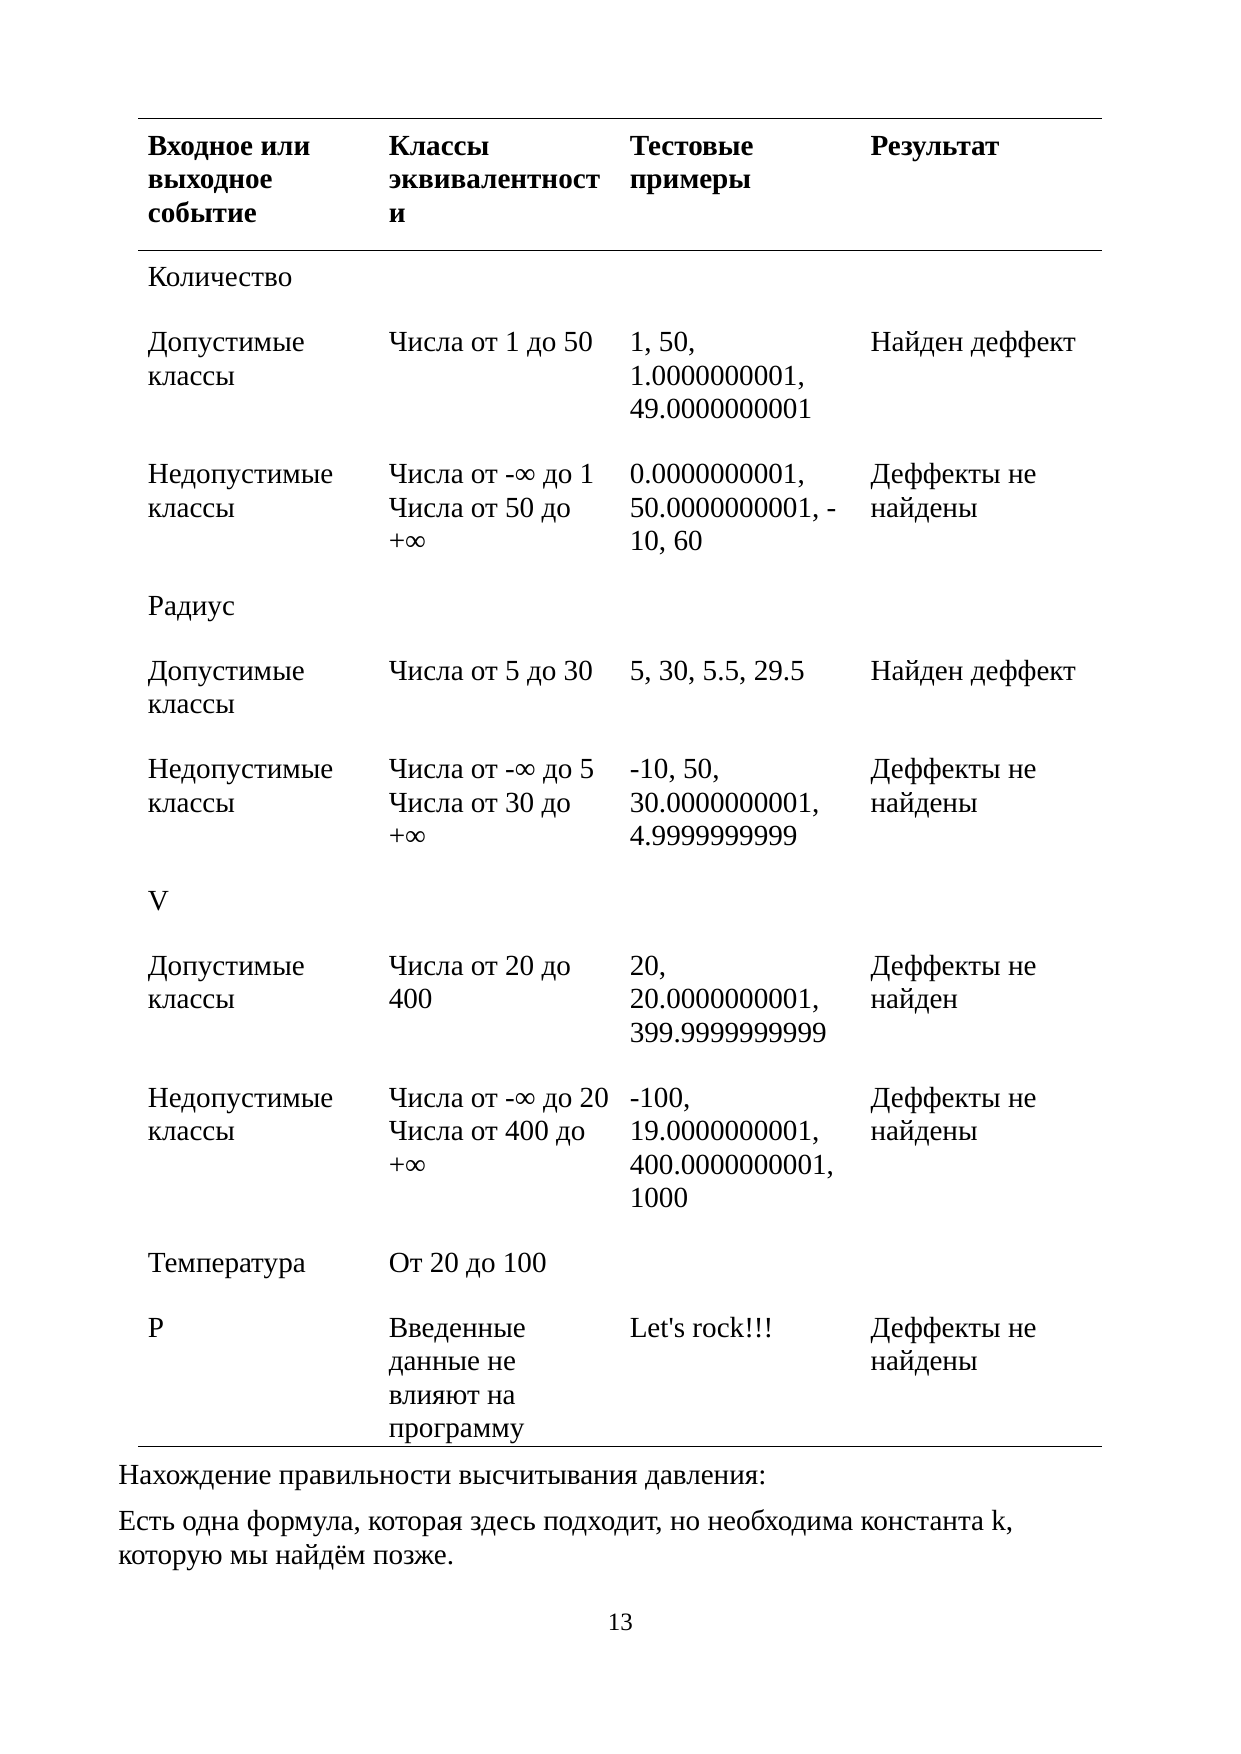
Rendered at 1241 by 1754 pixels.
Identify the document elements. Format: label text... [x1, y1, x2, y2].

table_cell [861, 579, 1102, 643]
table_cell Допустимые классы [138, 315, 379, 447]
table_cell V [138, 874, 379, 938]
table_cell 5, 30, 5.5, 29.5 [620, 644, 861, 742]
table_cell 1, 50, 1.0000000001, 49.0000000001 [620, 315, 861, 447]
table_cell Введенные данные не влияют на программу [379, 1301, 620, 1446]
table_cell Числа от 20 до 400 [379, 939, 620, 1070]
table_header Тестовые примеры [620, 119, 861, 250]
table_cell [379, 579, 620, 643]
table_cell Числа от -∞ до 5 Числа от 30 до +∞ [379, 742, 620, 874]
table_cell [861, 874, 1102, 938]
table_cell [620, 1236, 861, 1301]
table_cell Деффекты не найден [861, 939, 1102, 1070]
table_cell -100, 19.0000000001, 400.0000000001, 1000 [620, 1070, 861, 1236]
table_cell [620, 579, 861, 643]
table_cell [620, 251, 861, 315]
table_cell Let's rock!!! [620, 1301, 861, 1446]
text Есть одна формула, которая здесь подходит, но необходима константа k, которую мы найдём позже. [118, 1503, 1122, 1571]
text Нахождение правильности высчитывания давления: [118, 1457, 1122, 1491]
table_header Результат [861, 119, 1102, 250]
table_cell 0.0000000001, 50.0000000001, -10, 60 [620, 447, 861, 579]
table_cell 20, 20.0000000001, 399.9999999999 [620, 939, 861, 1070]
table_cell Допустимые классы [138, 939, 379, 1070]
table_cell Недопустимые классы [138, 1070, 379, 1236]
table_header Входное или выходное событие [138, 119, 379, 250]
table_cell Числа от 5 до 30 [379, 644, 620, 742]
table_cell [379, 874, 620, 938]
table_cell Деффекты не найдены [861, 447, 1102, 579]
table_cell Недопустимые классы [138, 742, 379, 874]
table_cell Р [138, 1301, 379, 1446]
table_cell Количество [138, 251, 379, 315]
table_cell Числа от -∞ до 1 Числа от 50 до +∞ [379, 447, 620, 579]
table_cell Недопустимые классы [138, 447, 379, 579]
table_cell Найден деффект [861, 644, 1102, 742]
table_cell Числа от 1 до 50 [379, 315, 620, 447]
table_cell Радиус [138, 579, 379, 643]
table_cell Допустимые классы [138, 644, 379, 742]
table_cell [379, 251, 620, 315]
table_cell Деффекты не найдены [861, 1070, 1102, 1236]
table_cell Числа от -∞ до 20 Числа от 400 до +∞ [379, 1070, 620, 1236]
table_cell [620, 874, 861, 938]
table_cell [861, 1236, 1102, 1301]
table_cell [861, 251, 1102, 315]
table_cell -10, 50, 30.0000000001, 4.9999999999 [620, 742, 861, 874]
table_header Классы эквивалентности [379, 119, 620, 250]
table_cell Деффекты не найдены [861, 742, 1102, 874]
table_cell Найден деффект [861, 315, 1102, 447]
table_cell Деффекты не найдены [861, 1301, 1102, 1446]
table_cell Температура [138, 1236, 379, 1301]
table_cell От 20 до 100 [379, 1236, 620, 1301]
